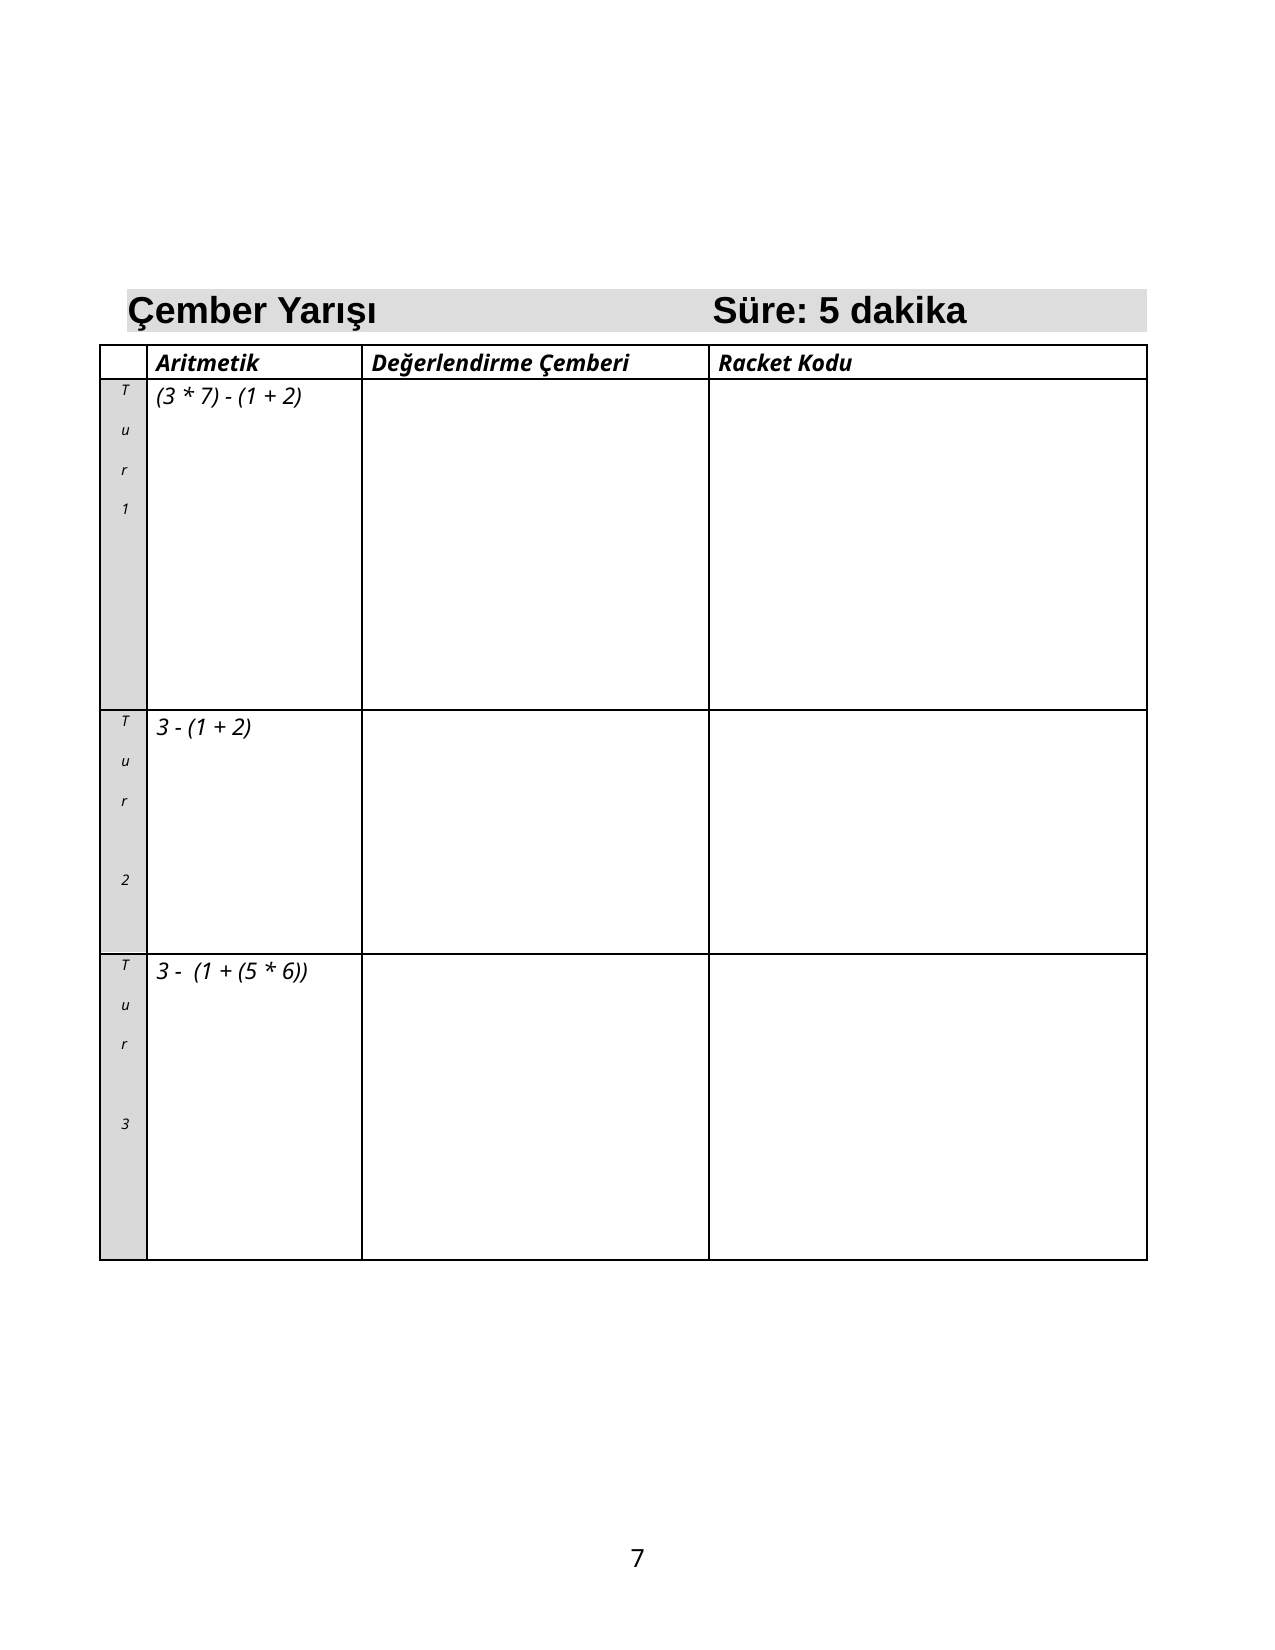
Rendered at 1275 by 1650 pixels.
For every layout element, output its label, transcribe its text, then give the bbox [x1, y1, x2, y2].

table_cell 3 - (1 + (5 * 6)) [148, 955, 361, 1259]
table_header Racket Kodu [710, 346, 1146, 378]
table_cell [710, 955, 1146, 1259]
table_cell (3 * 7) - (1 + 2) [148, 380, 361, 709]
table_cell Tur1 [101, 380, 146, 709]
table_header Aritmetik [148, 346, 361, 378]
subtitle Çember Yarışı Süre: 5 dakika [127, 289, 1147, 332]
table_header [101, 346, 146, 378]
table_cell [710, 711, 1146, 952]
table_cell [710, 380, 1146, 709]
table_cell 3 - (1 + 2) [148, 711, 361, 952]
table_cell [363, 380, 708, 709]
table_cell Tur 3 [101, 955, 146, 1259]
table_cell [363, 955, 708, 1259]
table_cell Tur 2 [101, 711, 146, 952]
table_header Değerlendirme Çemberi [363, 346, 708, 378]
table_cell [363, 711, 708, 952]
